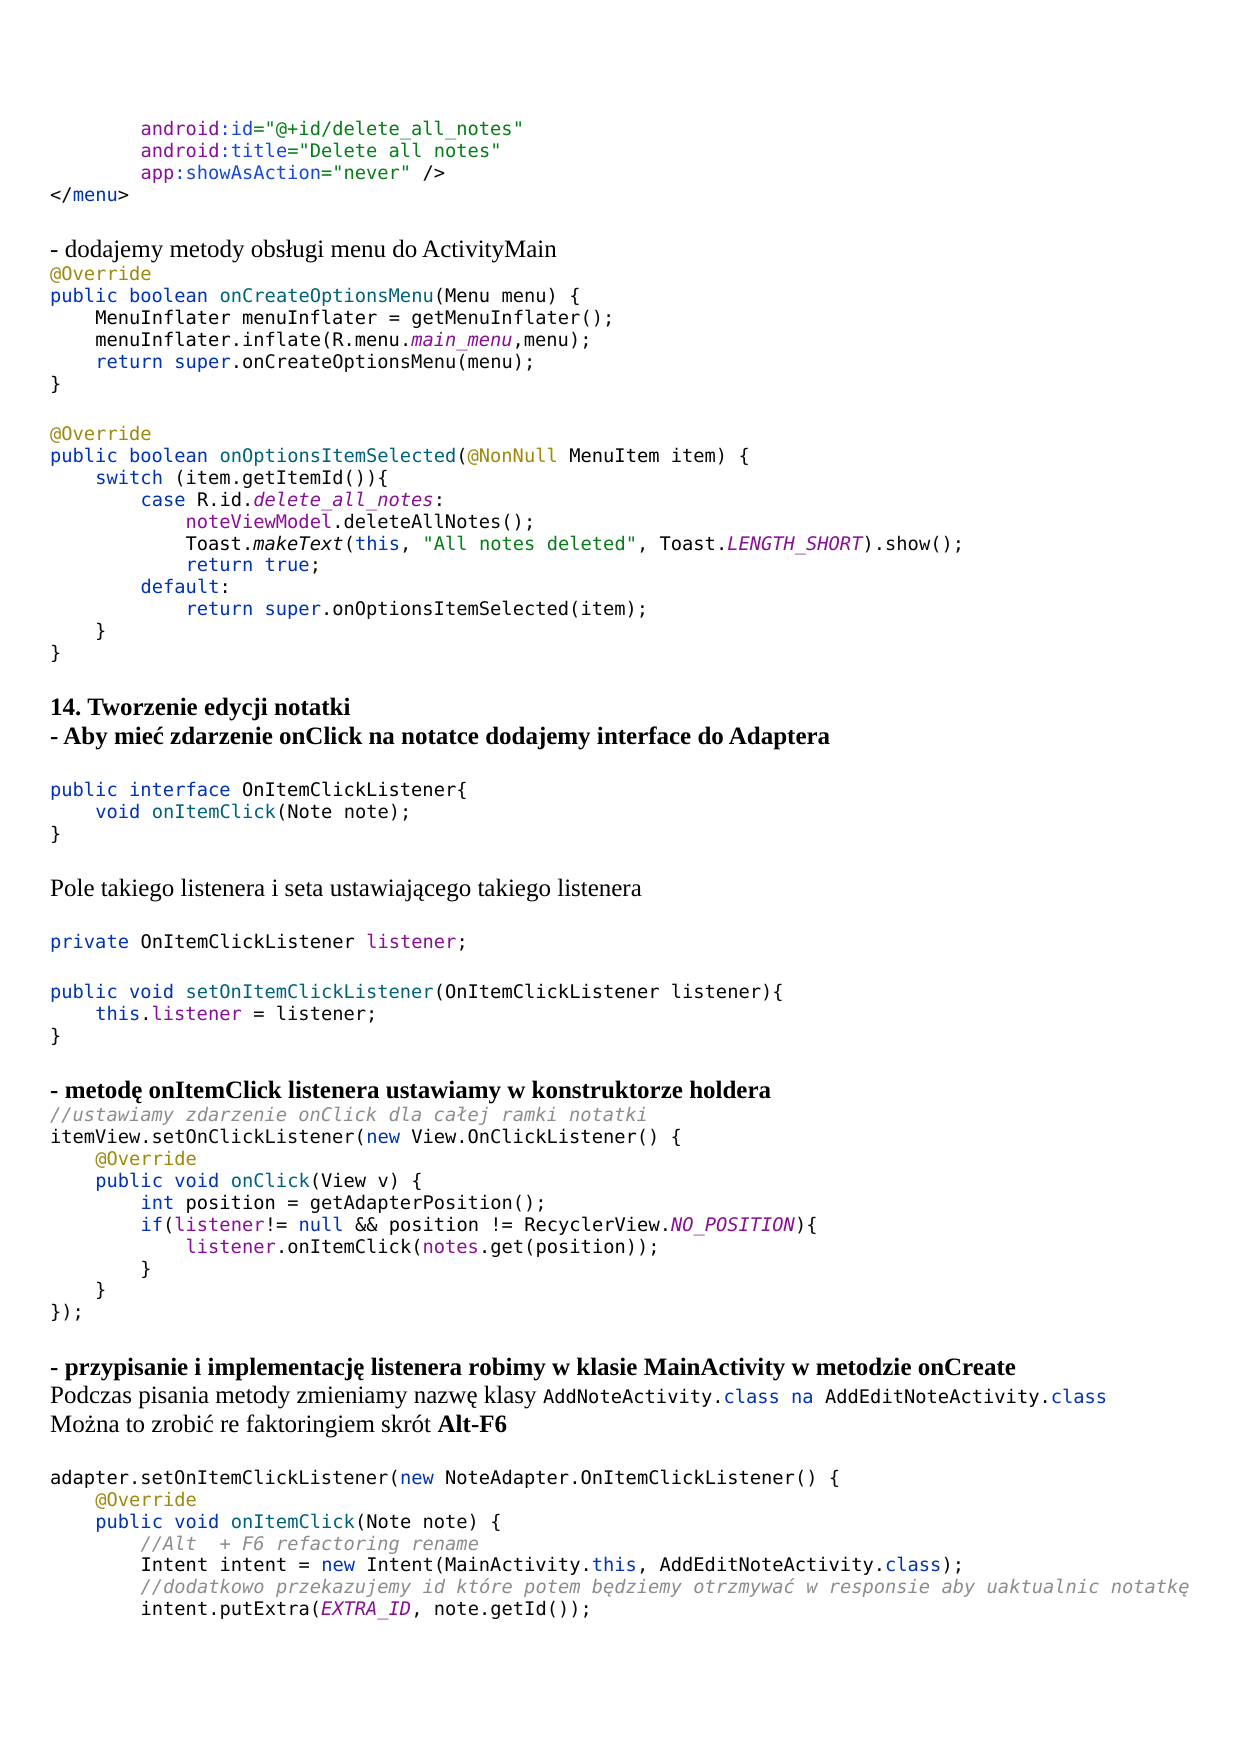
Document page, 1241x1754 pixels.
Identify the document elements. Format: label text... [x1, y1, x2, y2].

text public interface OnItemClickListener{ void onItemClick(Note note); } [50, 750, 1193, 844]
text android:id="@+id/delete_all_notes" android:title="Delete all notes" app:showAsAction="never" /> </menu> [50, 118, 1193, 206]
text private OnItemClickListener listener; [50, 931, 1193, 952]
text Podczas pisania metody zmieniamy nazwę klasy AddNoteActivity.class na AddEditNoteActivity.class [50, 1381, 1193, 1409]
text adapter.setOnItemClickListener(new NoteAdapter.OnItemClickListener() { @Override public void onItemClick(Note note) { //Alt + F6 refactoring rename Intent intent = new Intent(MainActivity.this, AddEditNoteActivity.class); //dodatkowo przekazujemy id które potem będziemy otrzmywać w responsie aby uaktualnic notatkę intent.putExtra(EXTRA_ID, note.getId()); [50, 1467, 1193, 1620]
text - dodajemy metody obsługi menu do ActivityMain [50, 234, 1193, 263]
text Pole takiego listenera i seta ustawiającego takiego listenera [50, 873, 1193, 902]
text - metodę onItemClick listenera ustawiamy w konstruktorze holdera [50, 1076, 1193, 1104]
text //ustawiamy zdarzenie onClick dla całej ramki notatki itemView.setOnClickListener(new View.OnClickListener() { @Override public void onClick(View v) { int position = getAdapterPosition(); if(listener!= null && position != RecyclerView.NO_POSITION){ listener.onItemClick(notes.get(position)); } } }); [50, 1104, 1193, 1323]
text - Aby mieć zdarzenie onClick na notatce dodajemy interface do Adaptera [50, 721, 1193, 750]
text 14. Tworzenie edycji notatki [50, 692, 1193, 721]
text @Override public boolean onCreateOptionsMenu(Menu menu) { MenuInflater menuInflater = getMenuInflater(); menuInflater.inflate(R.menu.main_menu,menu); return super.onCreateOptionsMenu(menu); } @Override public boolean onOptionsItemSelected(@NonNull MenuItem item) { switch (item.getItemId()){ case R.id.delete_all_notes: noteViewModel.deleteAllNotes(); Toast.makeText(this, "All notes deleted", Toast.LENGTH_SHORT).show(); return true; default: return super.onOptionsItemSelected(item); } } [50, 263, 1193, 664]
text Można to zrobić re faktoringiem skrót Alt-F6 [50, 1409, 1193, 1438]
text - przypisanie i implementację listenera robimy w klasie MainActivity w metodzie onCreate [50, 1352, 1193, 1381]
text public void setOnItemClickListener(OnItemClickListener listener){ this.listener = listener; } [50, 981, 1193, 1047]
